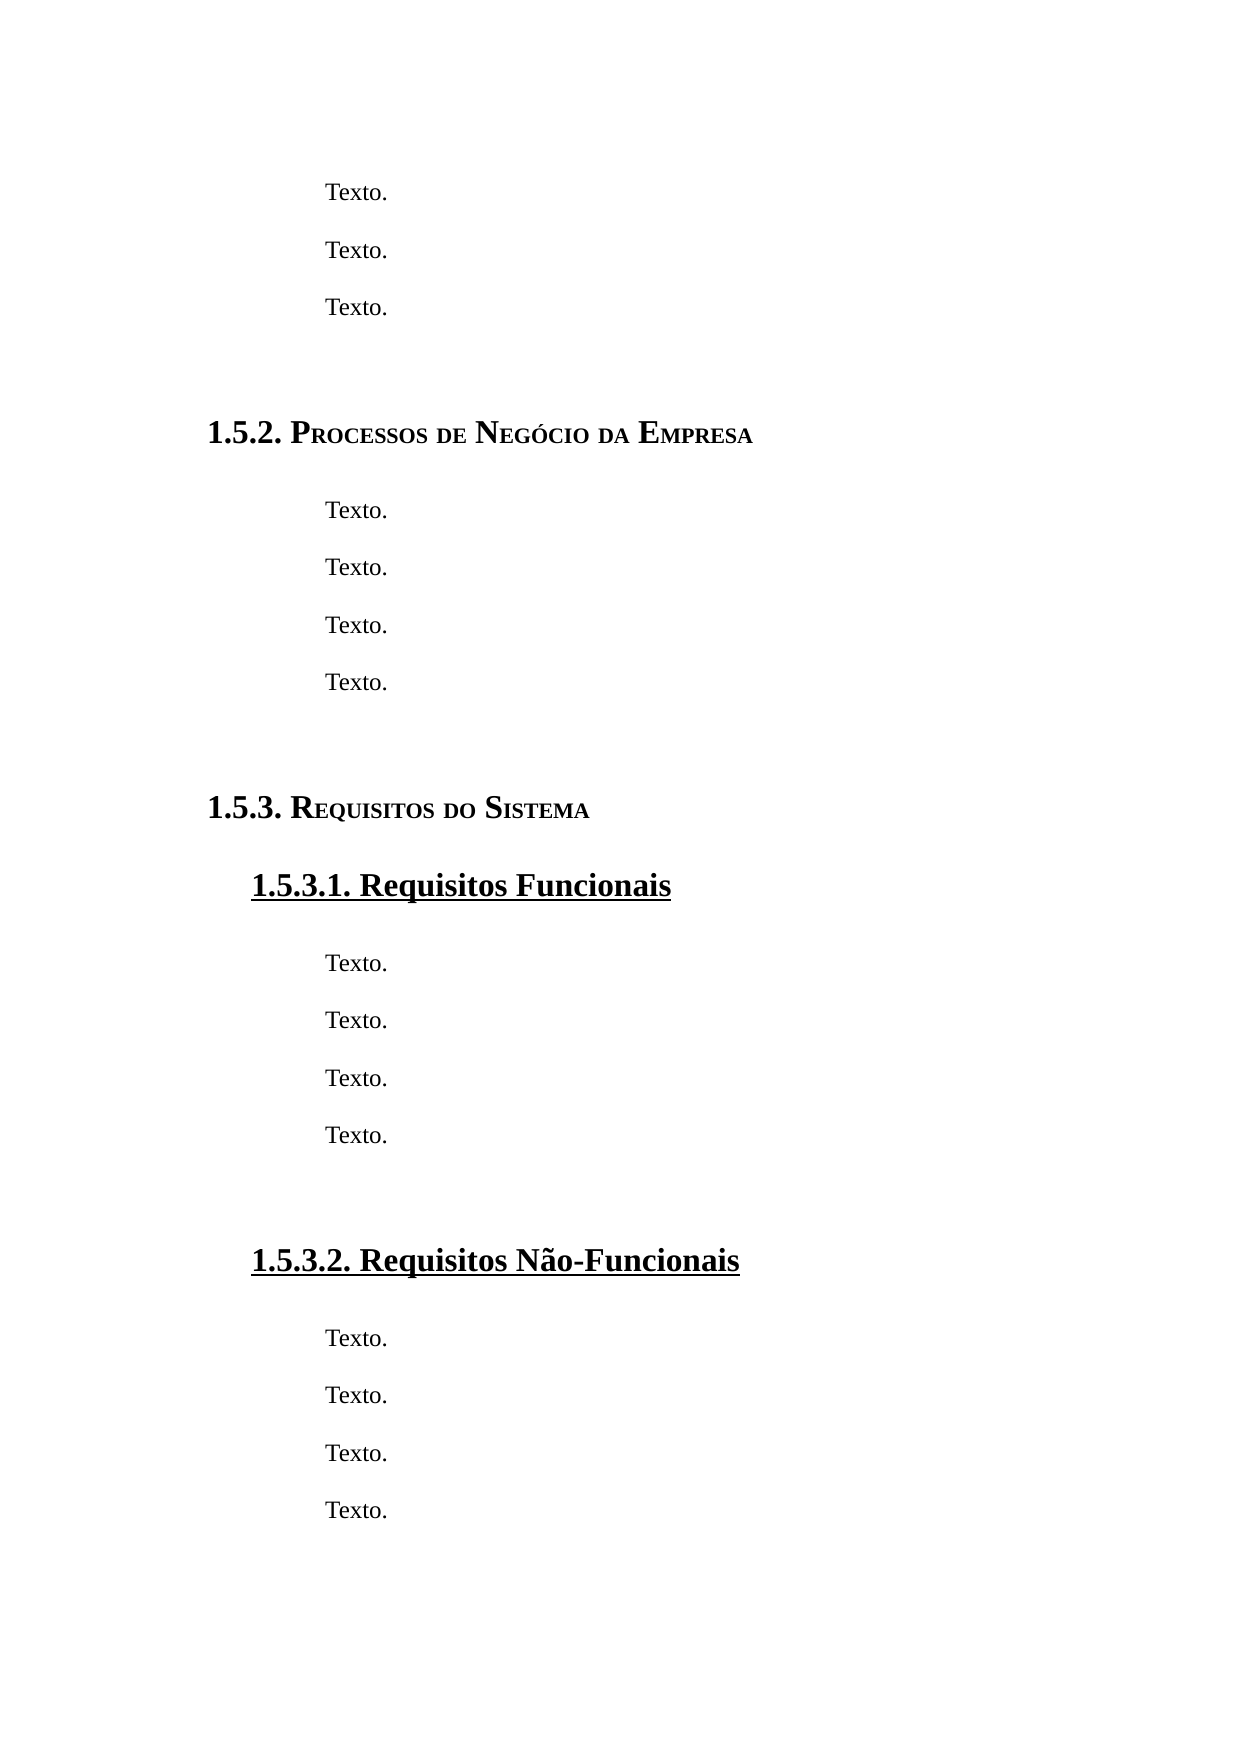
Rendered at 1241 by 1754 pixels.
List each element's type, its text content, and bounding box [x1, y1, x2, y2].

text Texto. [177, 495, 1092, 523]
text Texto. [177, 1438, 1092, 1467]
text Texto. [177, 552, 1092, 581]
text Texto. [177, 1121, 1092, 1149]
subtitle 1.5.2. Processos de Negócio da Empresa [177, 412, 1092, 451]
subtitle 1.5.3.2. Requisitos Não-Funcionais [177, 1241, 1092, 1279]
text Texto. [177, 667, 1092, 696]
text Texto. [177, 292, 1092, 321]
text Texto. [177, 1496, 1092, 1524]
text Texto. [177, 610, 1092, 638]
text Texto. [177, 1381, 1092, 1409]
text Texto. [177, 1063, 1092, 1092]
text Texto. [177, 177, 1092, 206]
subtitle 1.5.3. Requisitos do Sistema [177, 787, 1092, 826]
text Texto. [177, 948, 1092, 977]
text Texto. [177, 1006, 1092, 1034]
text Texto. [177, 1323, 1092, 1352]
subtitle 1.5.3.1. Requisitos Funcionais [177, 866, 1092, 904]
text Texto. [177, 235, 1092, 263]
